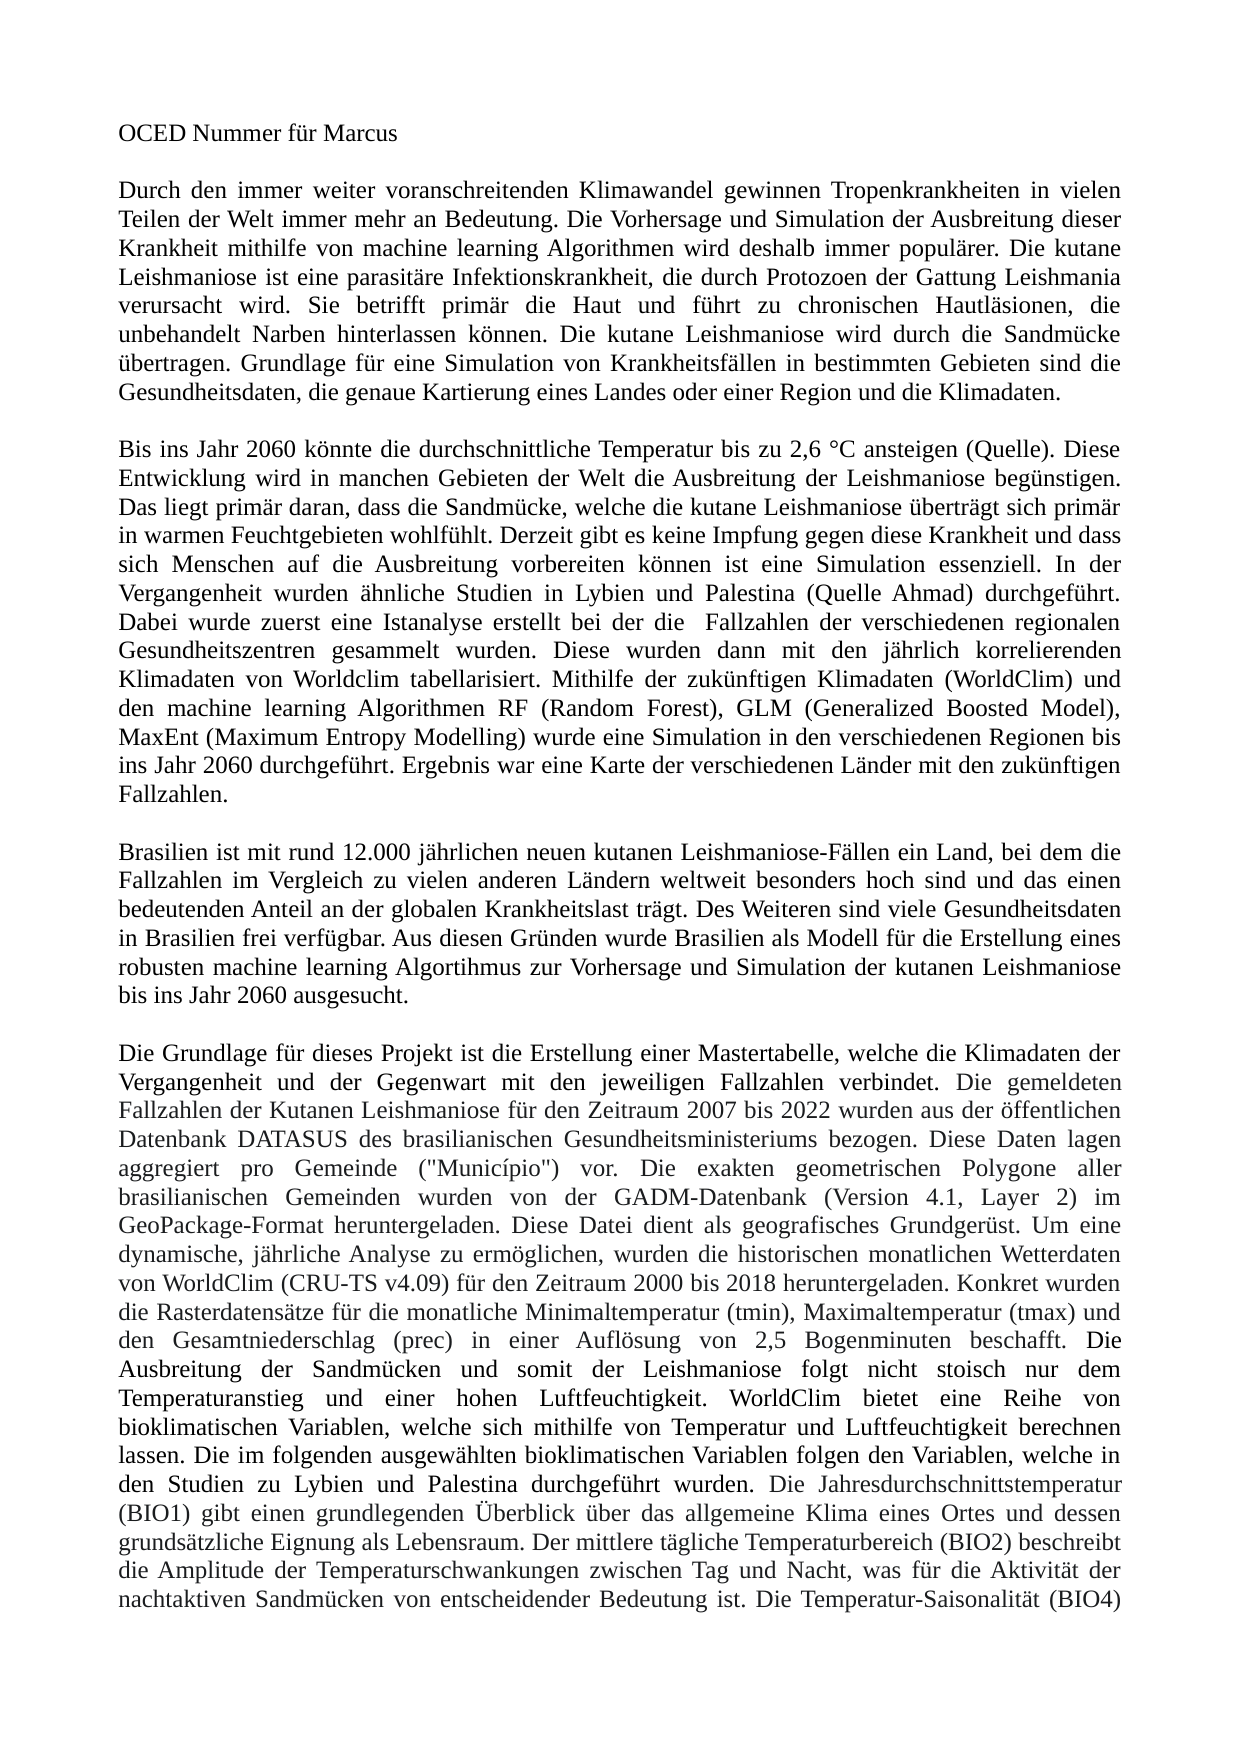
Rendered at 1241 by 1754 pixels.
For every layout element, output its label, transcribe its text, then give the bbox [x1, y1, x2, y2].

text Bis ins Jahr 2060 könnte die durchschnittliche Temperatur bis zu 2,6 °C ansteigen (Quelle). Diese Entwicklung wird in manchen Gebieten der Welt die Ausbreitung der Leishmaniose begünstigen. Das liegt primär daran, dass die Sandmücke, welche die kutane Leishmaniose überträgt sich primär in warmen Feuchtgebieten wohlfühlt. Derzeit gibt es keine Impfung gegen diese Krankheit und dass sich Menschen auf die Ausbreitung vorbereiten können ist eine Simulation essenziell. In der Vergangenheit wurden ähnliche Studien in Lybien und Palestina (Quelle Ahmad) durchgeführt. Dabei wurde zuerst eine Istanalyse erstellt bei der die Fallzahlen der verschiedenen regionalen Gesundheitszentren gesammelt wurden. Diese wurden dann mit den jährlich korrelierenden Klimadaten von Worldclim tabellarisiert. Mithilfe der zukünftigen Klimadaten (WorldClim) und den machine learning Algorithmen RF (Random Forest), GLM (Generalized Boosted Model), MaxEnt (Maximum Entropy Modelling) wurde eine Simulation in den verschiedenen Regionen bis ins Jahr 2060 durchgeführt. Ergebnis war eine Karte der verschiedenen Länder mit den zukünftigen Fallzahlen. [118, 434, 1122, 808]
text OCED Nummer für Marcus [118, 118, 1122, 147]
text Durch den immer weiter voranschreitenden Klimawandel gewinnen Tropenkrankheiten in vielen Teilen der Welt immer mehr an Bedeutung. Die Vorhersage und Simulation der Ausbreitung dieser Krankheit mithilfe von machine learning Algorithmen wird deshalb immer populärer. Die kutane Leishmaniose ist eine parasitäre Infektionskrankheit, die durch Protozoen der Gattung Leishmania verursacht wird. Sie betrifft primär die Haut und führt zu chronischen Hautläsionen, die unbehandelt Narben hinterlassen können. Die kutane Leishmaniose wird durch die Sandmücke übertragen. Grundlage für eine Simulation von Krankheitsfällen in bestimmten Gebieten sind die Gesundheitsdaten, die genaue Kartierung eines Landes oder einer Region und die Klimadaten. [118, 176, 1122, 406]
text Die Grundlage für dieses Projekt ist die Erstellung einer Mastertabelle, welche die Klimadaten der Vergangenheit und der Gegenwart mit den jeweiligen Fallzahlen verbindet. Die gemeldeten Fallzahlen der Kutanen Leishmaniose für den Zeitraum 2007 bis 2022 wurden aus der öffentlichen Datenbank DATASUS des brasilianischen Gesundheitsministeriums bezogen. Diese Daten lagen aggregiert pro Gemeinde ("Município") vor. Die exakten geometrischen Polygone aller brasilianischen Gemeinden wurden von der GADM-Datenbank (Version 4.1, Layer 2) im GeoPackage-Format heruntergeladen. Diese Datei dient als geografisches Grundgerüst. Um eine dynamische, jährliche Analyse zu ermöglichen, wurden die historischen monatlichen Wetterdaten von WorldClim (CRU-TS v4.09) für den Zeitraum 2000 bis 2018 heruntergeladen. Konkret wurden die Rasterdatensätze für die monatliche Minimaltemperatur (tmin), Maximaltemperatur (tmax) und den Gesamtniederschlag (prec) in einer Auflösung von 2,5 Bogenminuten beschafft. Die Ausbreitung der Sandmücken und somit der Leishmaniose folgt nicht stoisch nur dem Temperaturanstieg und einer hohen Luftfeuchtigkeit. WorldClim bietet eine Reihe von bioklimatischen Variablen, welche sich mithilfe von Temperatur und Luftfeuchtigkeit berechnen lassen. Die im folgenden ausgewählten bioklimatischen Variablen folgen den Variablen, welche in den Studien zu Lybien und Palestina durchgeführt wurden. Die Jahresdurchschnittstemperatur (BIO1) gibt einen grundlegenden Überblick über das allgemeine Klima eines Ortes und dessen grundsätzliche Eignung als Lebensraum. Der mittlere tägliche Temperaturbereich (BIO2) beschreibt die Amplitude der Temperaturschwankungen zwischen Tag und Nacht, was für die Aktivität der nachtaktiven Sandmücken von entscheidender Bedeutung ist. Die Temperatur-Saisonalität (BIO4) [118, 1038, 1122, 1613]
text Brasilien ist mit rund 12.000 jährlichen neuen kutanen Leishmaniose-Fällen ein Land, bei dem die Fallzahlen im Vergleich zu vielen anderen Ländern weltweit besonders hoch sind und das einen bedeutenden Anteil an der globalen Krankheitslast trägt. Des Weiteren sind viele Gesundheitsdaten in Brasilien frei verfügbar. Aus diesen Gründen wurde Brasilien als Modell für die Erstellung eines robusten machine learning Algortihmus zur Vorhersage und Simulation der kutanen Leishmaniose bis ins Jahr 2060 ausgesucht. [118, 837, 1122, 1009]
